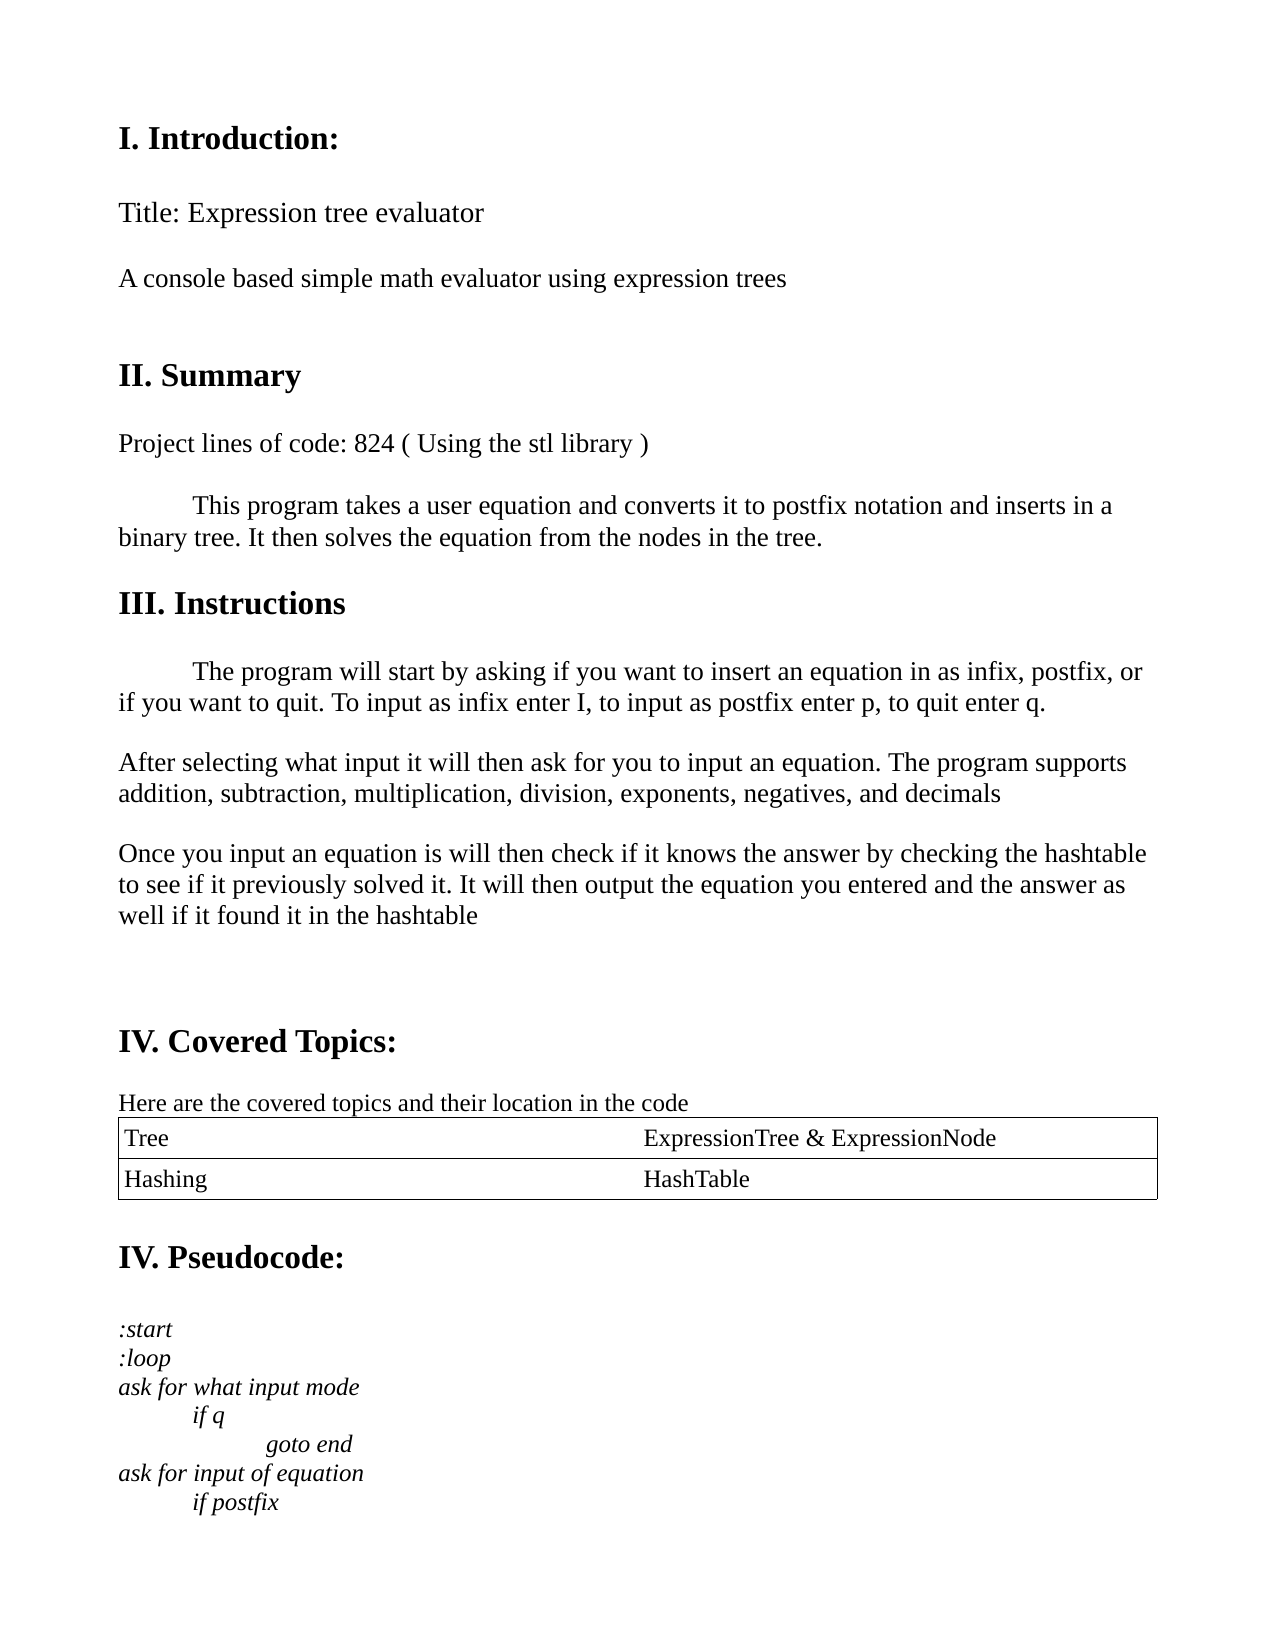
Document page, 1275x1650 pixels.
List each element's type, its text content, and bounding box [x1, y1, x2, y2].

text Title: Expression tree evaluator [118, 195, 1157, 228]
text if q [118, 1400, 1157, 1429]
text Once you input an equation is will then check if it knows the answer by checking the hashtable to see if it previously solved it. It will then output the equation you entered and the answer as well if it found it in the hashtable [118, 837, 1157, 930]
table_cell HashTable [638, 1159, 1157, 1199]
text Here are the covered topics and their location in the code [118, 1088, 1157, 1117]
text :loop [118, 1343, 1157, 1372]
text ask for input of equation [118, 1458, 1157, 1487]
text A console based simple math evaluator using expression trees [118, 262, 1157, 293]
text ask for what input mode [118, 1372, 1157, 1400]
text After selecting what input it will then ask for you to input an equation. The program supports addition, subtraction, multiplication, division, exponents, negatives, and decimals [118, 746, 1157, 808]
text goto end [118, 1429, 1157, 1458]
text IV. Covered Topics: [118, 1021, 1157, 1060]
text if postfix [118, 1487, 1157, 1515]
table_header Tree [119, 1118, 637, 1158]
table_cell Hashing [119, 1159, 637, 1199]
text III. Instructions [118, 583, 1157, 621]
text IV. Pseudocode: [118, 1237, 1157, 1276]
text This program takes a user equation and converts it to postfix notation and inserts in a binary tree. It then solves the equation from the nodes in the tree. [118, 489, 1157, 552]
table_header ExpressionTree & ExpressionNode [638, 1118, 1157, 1158]
text The program will start by asking if you want to insert an equation in as infix, postfix, or if you want to quit. To input as infix enter I, to input as postfix enter p, to quit enter q. [118, 655, 1157, 717]
text :start [118, 1314, 1157, 1343]
text Project lines of code: 824 ( Using the stl library ) [118, 427, 1157, 458]
text I. Introduction: [118, 118, 1157, 156]
text II. Summary [118, 355, 1157, 394]
